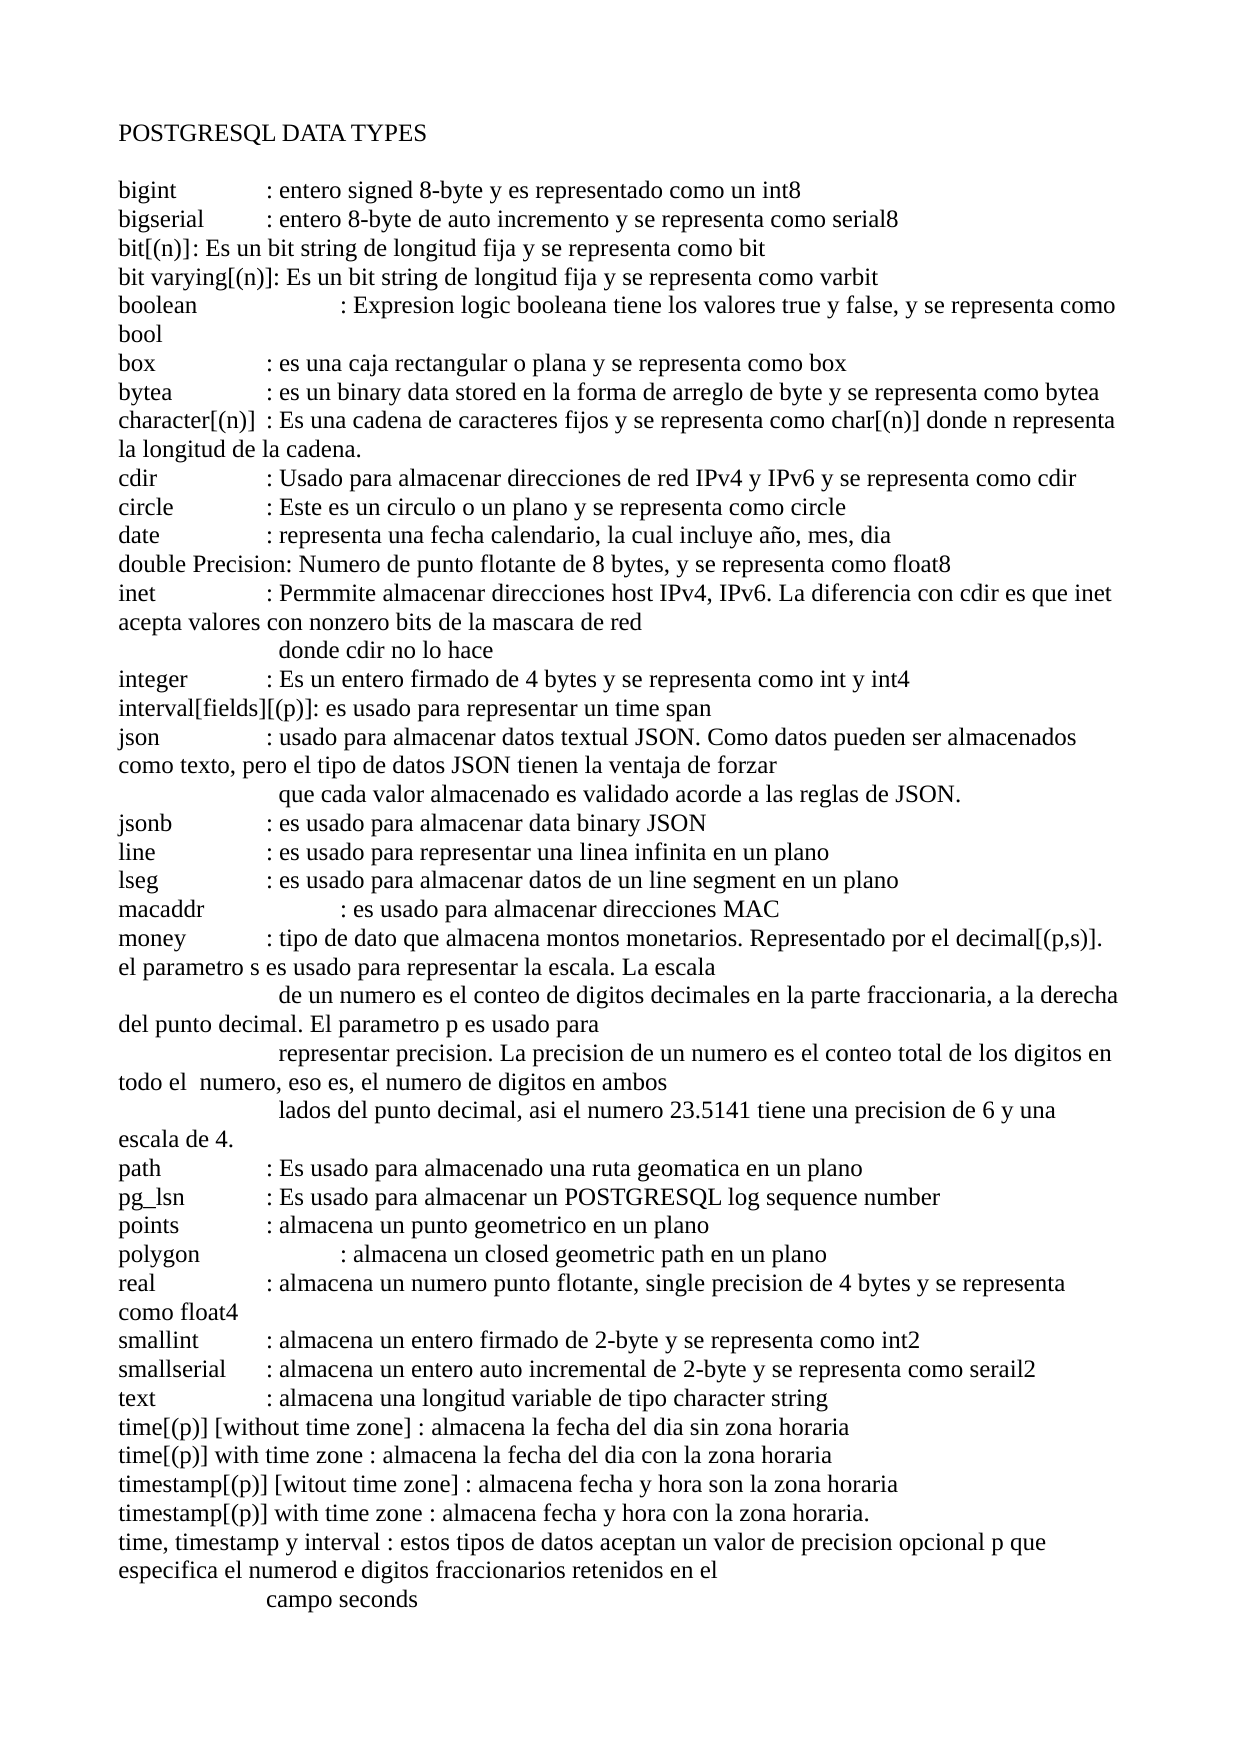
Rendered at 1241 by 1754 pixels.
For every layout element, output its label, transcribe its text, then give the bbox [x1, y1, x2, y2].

text POSTGRESQL DATA TYPES [118, 118, 1122, 147]
text boolean : Expresion logic booleana tiene los valores true y false, y se representa como bool [118, 291, 1122, 348]
text smallint : almacena un entero firmado de 2-byte y se representa como int2 [118, 1326, 1122, 1354]
text bit varying[(n)]: Es un bit string de longitud fija y se representa como varbit [118, 262, 1122, 291]
text campo seconds [118, 1584, 1122, 1613]
text time, timestamp y interval : estos tipos de datos aceptan un valor de precision opcional p que especifica el numerod e digitos fraccionarios retenidos en el [118, 1527, 1122, 1584]
text bit[(n)] : Es un bit string de longitud fija y se representa como bit [118, 233, 1122, 262]
text inet : Permmite almacenar direcciones host IPv4, IPv6. La diferencia con cdir es que inet acepta valores con nonzero bits de la mascara de red [118, 578, 1122, 636]
text representar precision. La precision de un numero es el conteo total de los digitos en todo el numero, eso es, el numero de digitos en ambos [118, 1038, 1122, 1096]
text integer : Es un entero firmado de 4 bytes y se representa como int y int4 [118, 664, 1122, 693]
text real : almacena un numero punto flotante, single precision de 4 bytes y se representa como float4 [118, 1268, 1122, 1326]
text interval[fields][(p)]: es usado para representar un time span [118, 693, 1122, 722]
text character[(n)] : Es una cadena de caracteres fijos y se representa como char[(n)] donde n representa la longitud de la cadena. [118, 406, 1122, 463]
text donde cdir no lo hace [118, 636, 1122, 664]
text points : almacena un punto geometrico en un plano [118, 1211, 1122, 1239]
text money : tipo de dato que almacena montos monetarios. Representado por el decimal[(p,s)]. el parametro s es usado para representar la escala. La escala [118, 923, 1122, 981]
text timestamp[(p)] with time zone : almacena fecha y hora con la zona horaria. [118, 1498, 1122, 1527]
text path : Es usado para almacenado una ruta geomatica en un plano [118, 1153, 1122, 1182]
text macaddr : es usado para almacenar direcciones MAC [118, 894, 1122, 923]
text box : es una caja rectangular o plana y se representa como box [118, 348, 1122, 377]
text text : almacena una longitud variable de tipo character string [118, 1383, 1122, 1412]
text timestamp[(p)] [witout time zone] : almacena fecha y hora son la zona horaria [118, 1469, 1122, 1498]
text smallserial : almacena un entero auto incremental de 2-byte y se representa como serail2 [118, 1354, 1122, 1383]
text bytea : es un binary data stored en la forma de arreglo de byte y se representa como bytea [118, 377, 1122, 406]
text pg_lsn : Es usado para almacenar un POSTGRESQL log sequence number [118, 1182, 1122, 1211]
text cdir : Usado para almacenar direcciones de red IPv4 y IPv6 y se representa como cdir [118, 463, 1122, 492]
text time[(p)] [without time zone] : almacena la fecha del dia sin zona horaria [118, 1412, 1122, 1441]
text json : usado para almacenar datos textual JSON. Como datos pueden ser almacenados como texto, pero el tipo de datos JSON tienen la ventaja de forzar [118, 722, 1122, 779]
text lados del punto decimal, asi el numero 23.5141 tiene una precision de 6 y una escala de 4. [118, 1096, 1122, 1153]
text lseg : es usado para almacenar datos de un line segment en un plano [118, 866, 1122, 894]
text de un numero es el conteo de digitos decimales en la parte fraccionaria, a la derecha del punto decimal. El parametro p es usado para [118, 981, 1122, 1038]
text jsonb : es usado para almacenar data binary JSON [118, 808, 1122, 837]
text bigint : entero signed 8-byte y es representado como un int8 [118, 176, 1122, 204]
text double Precision: Numero de punto flotante de 8 bytes, y se representa como float8 [118, 549, 1122, 578]
text date : representa una fecha calendario, la cual incluye año, mes, dia [118, 521, 1122, 549]
text que cada valor almacenado es validado acorde a las reglas de JSON. [118, 779, 1122, 808]
text bigserial : entero 8-byte de auto incremento y se representa como serial8 [118, 204, 1122, 233]
text circle : Este es un circulo o un plano y se representa como circle [118, 492, 1122, 521]
text polygon : almacena un closed geometric path en un plano [118, 1239, 1122, 1268]
text time[(p)] with time zone : almacena la fecha del dia con la zona horaria [118, 1441, 1122, 1469]
text line : es usado para representar una linea infinita en un plano [118, 837, 1122, 866]
